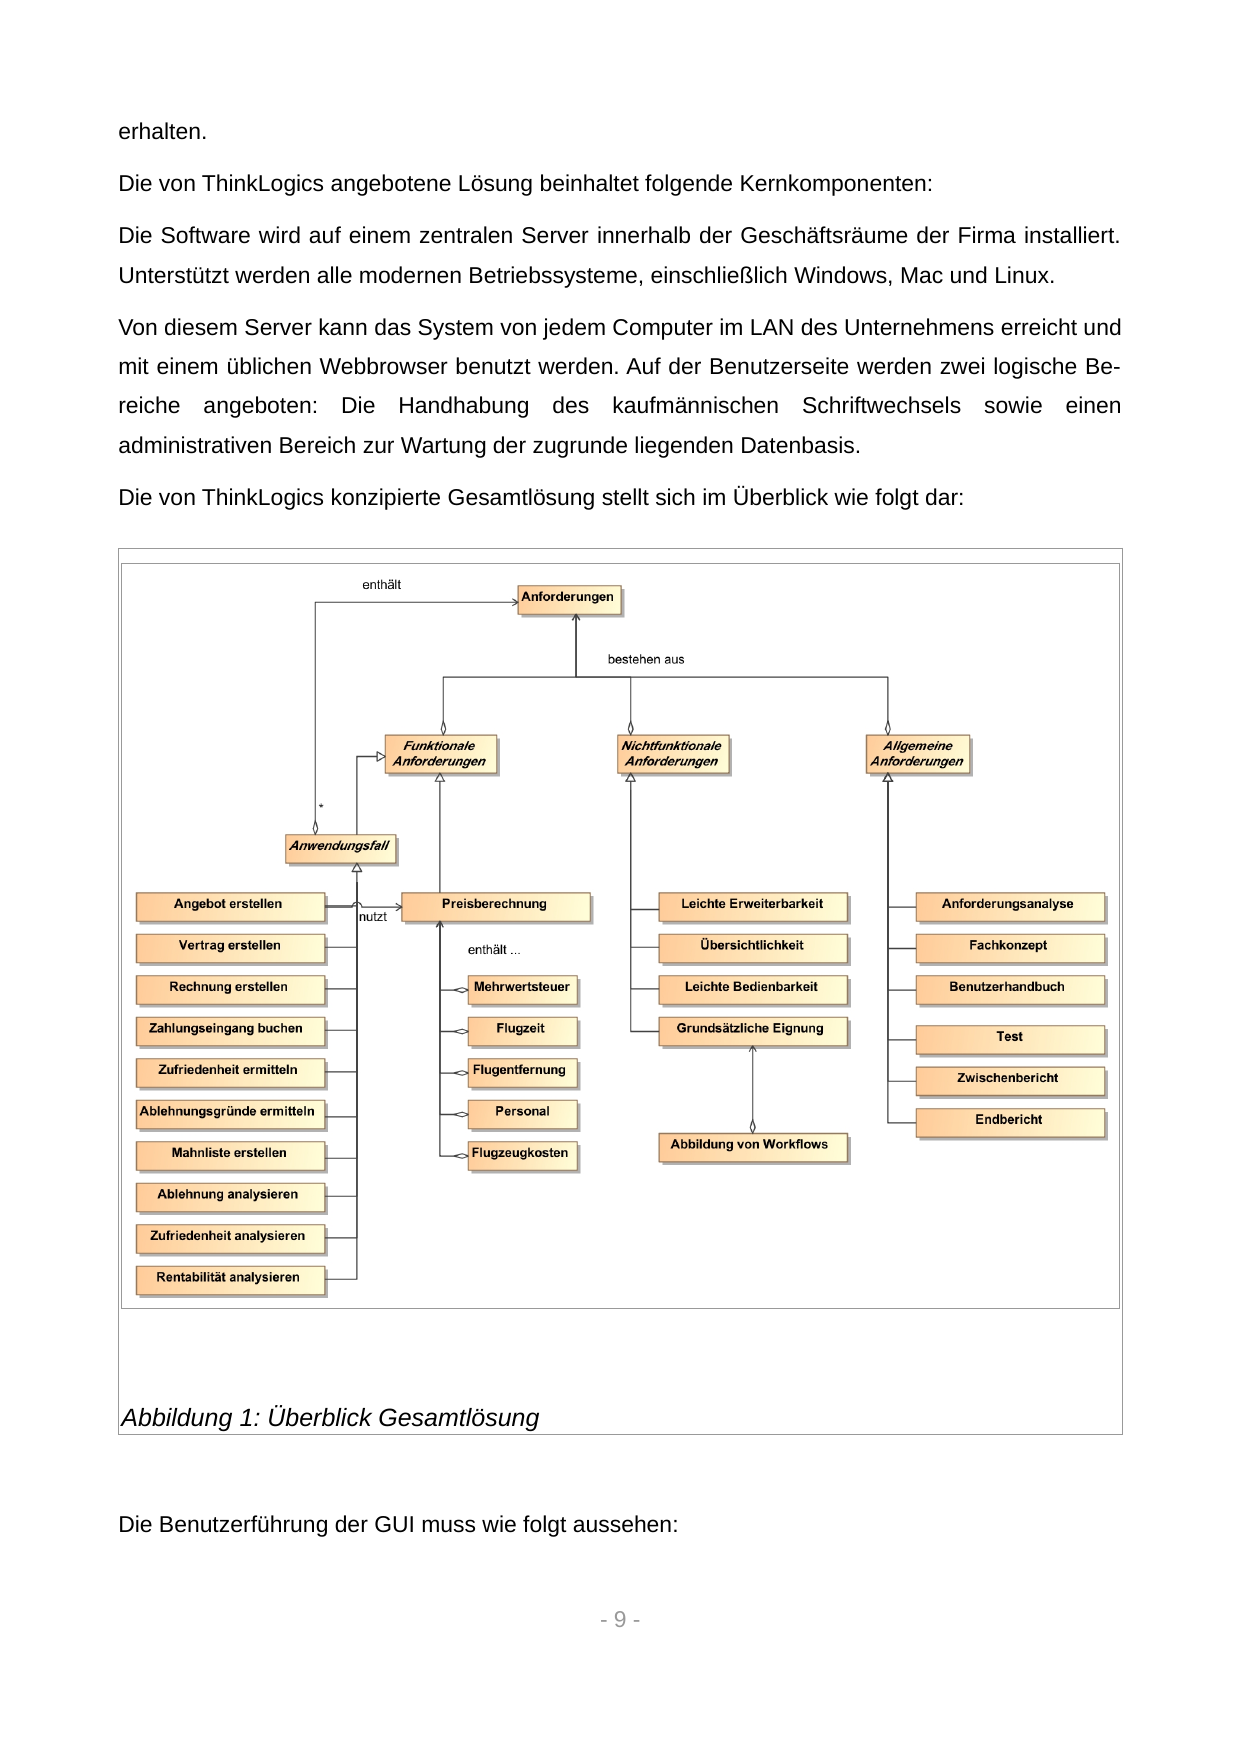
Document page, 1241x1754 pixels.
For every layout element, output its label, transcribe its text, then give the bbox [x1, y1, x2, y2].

text Abbildung 1: Überblick Gesamtlösung [121, 1403, 1119, 1431]
picture [124, 565, 1116, 1306]
text Die von ThinkLogics angebotene Lösung beinhaltet folgende Kernkomponenten: [118, 170, 1122, 196]
text Von diesem Server kann das System von jedem Computer im LAN des Unternehmens erreicht und mit einem üblichen Webbrowser benutzt werden. Auf der Benutzerseite werden zwei logische Be- reiche angeboten: Die Handhabung des kaufmännischen Schriftwechsels sowie einen administrativen Bereich zur Wartung der zugrunde liegenden Datenbasis. [118, 313, 1122, 458]
text erhalten. [118, 118, 1122, 144]
text Die von ThinkLogics konzipierte Gesamtlösung stellt sich im Überblick wie folgt dar: [118, 484, 1122, 510]
text Die Benutzerführung der GUI muss wie folgt aussehen: [118, 1511, 1122, 1538]
text Die Software wird auf einem zentralen Server innerhalb der Geschäftsräume der Firma installiert. Unterstützt werden alle modernen Betriebssysteme, einschließlich Windows, Mac und Linux. [118, 222, 1122, 288]
